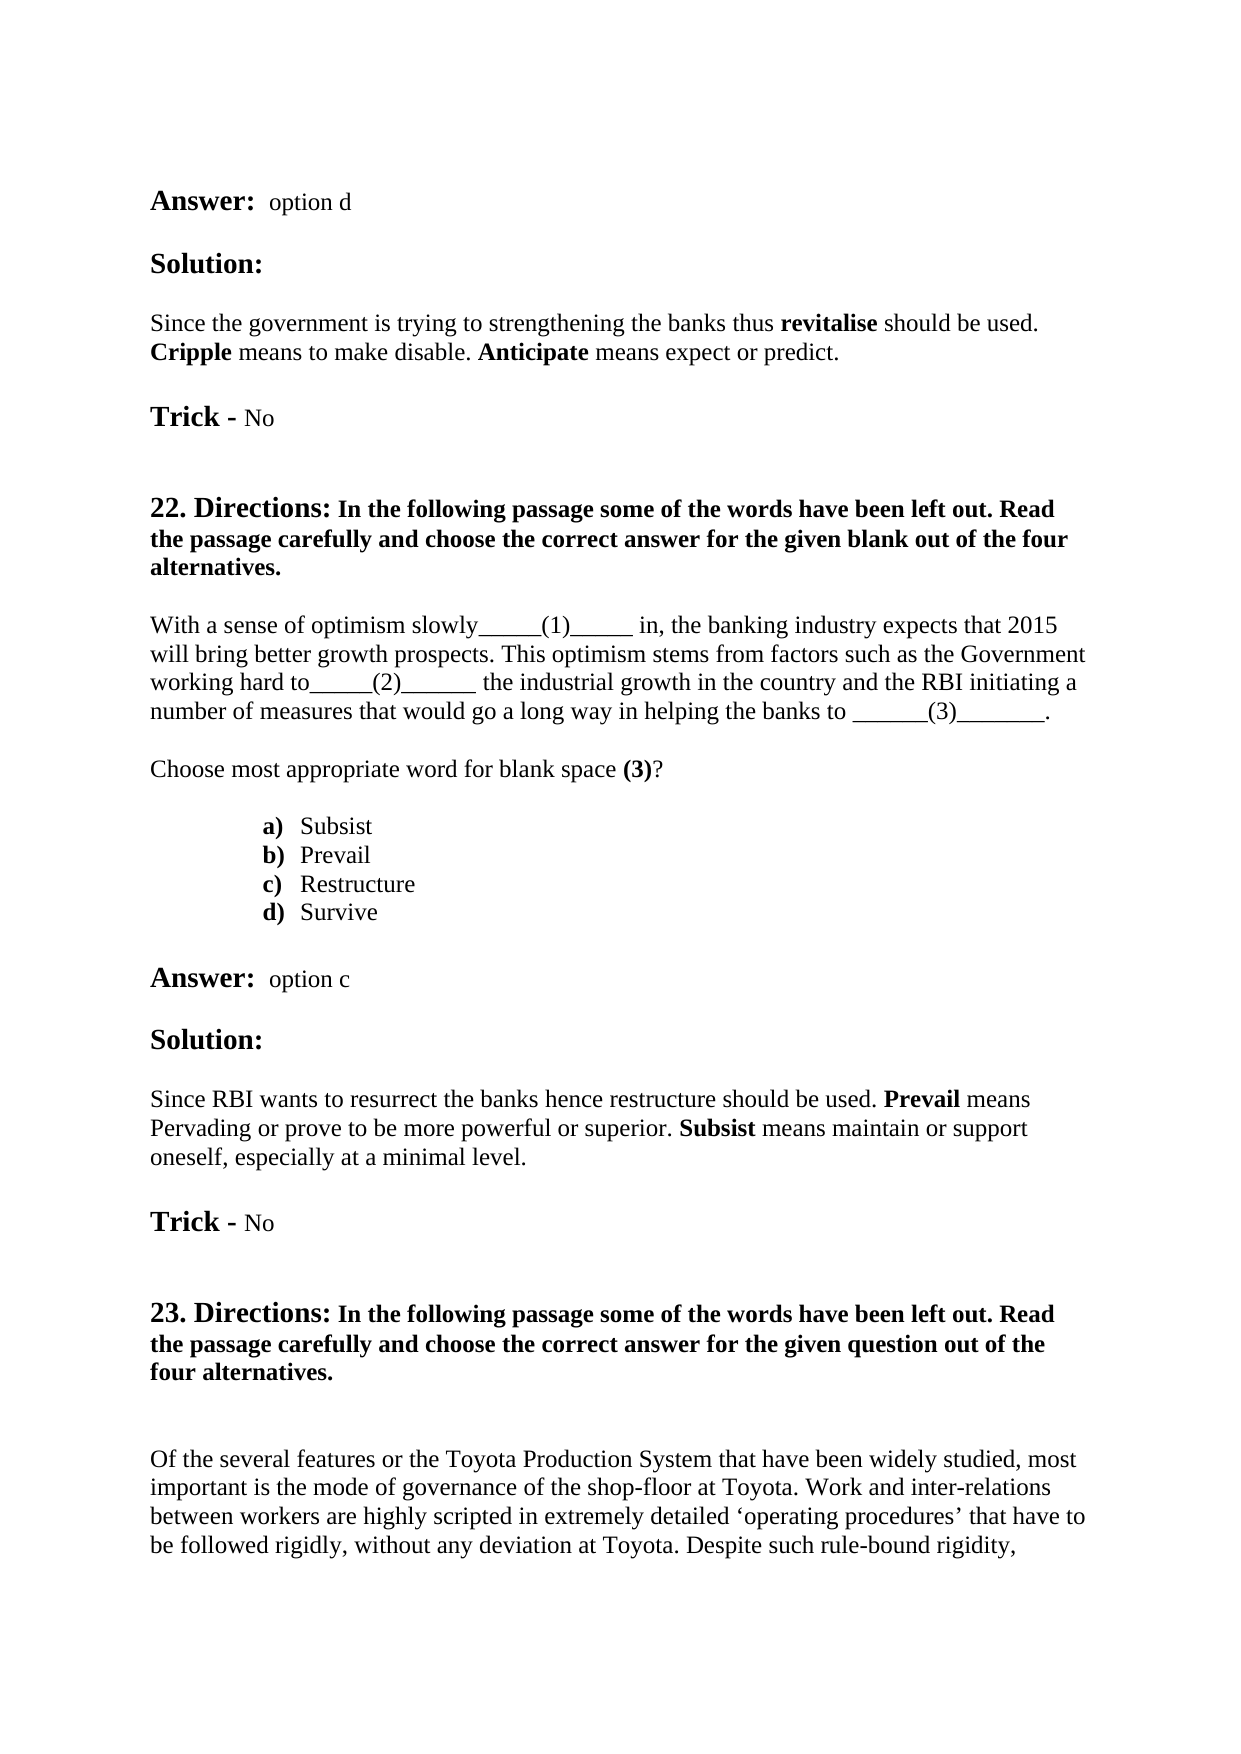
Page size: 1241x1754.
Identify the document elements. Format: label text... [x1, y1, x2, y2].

text Since the government is trying to strengthening the banks thus revitalise should be used. Cripple means to make disable. Anticipate means expect or predict. [150, 308, 1090, 366]
text With a sense of optimism slowly_____(1)_____ in, the banking industry expects that 2015 will bring better growth prospects. This optimism stems from factors such as the Government working hard to_____(2)______ the industrial growth in the country and the RBI initiating a number of measures that would go a long way in helping the banks to ______(3)_______. [150, 610, 1090, 725]
text Trick - No [150, 399, 1090, 433]
text Trick - No [150, 1204, 1090, 1238]
text Since RBI wants to resurrect the banks hence restructure should be used. Prevail means Pervading or prove to be more powerful or superior. Subsist means maintain or support oneself, especially at a minimal level. [150, 1084, 1090, 1171]
text Answer: option c [150, 960, 1090, 993]
list Subsist [262, 811, 1090, 840]
list Survive [262, 897, 1090, 926]
text Answer: option d [150, 183, 1090, 217]
text Choose most appropriate word for blank space (3)? [150, 754, 1090, 782]
text 22. Directions: In the following passage some of the words have been left out. Read the passage carefully and choose the correct answer for the given blank out of the four alternatives. [150, 490, 1090, 581]
list Prevail [262, 840, 1090, 869]
text Of the several features or the Toyota Production System that have been widely studied, most important is the mode of governance of the shop-floor at Toyota. Work and inter-relations between workers are highly scripted in extremely detailed ‘operating procedures’ that have to be followed rigidly, without any deviation at Toyota. Despite such rule-bound rigidity, [150, 1444, 1090, 1559]
text 23. Directions: In the following passage some of the words have been left out. Read the passage carefully and choose the correct answer for the given question out of the four alternatives. [150, 1295, 1090, 1386]
text Solution: [150, 1022, 1090, 1056]
list Restructure [262, 869, 1090, 897]
text Solution: [150, 246, 1090, 279]
